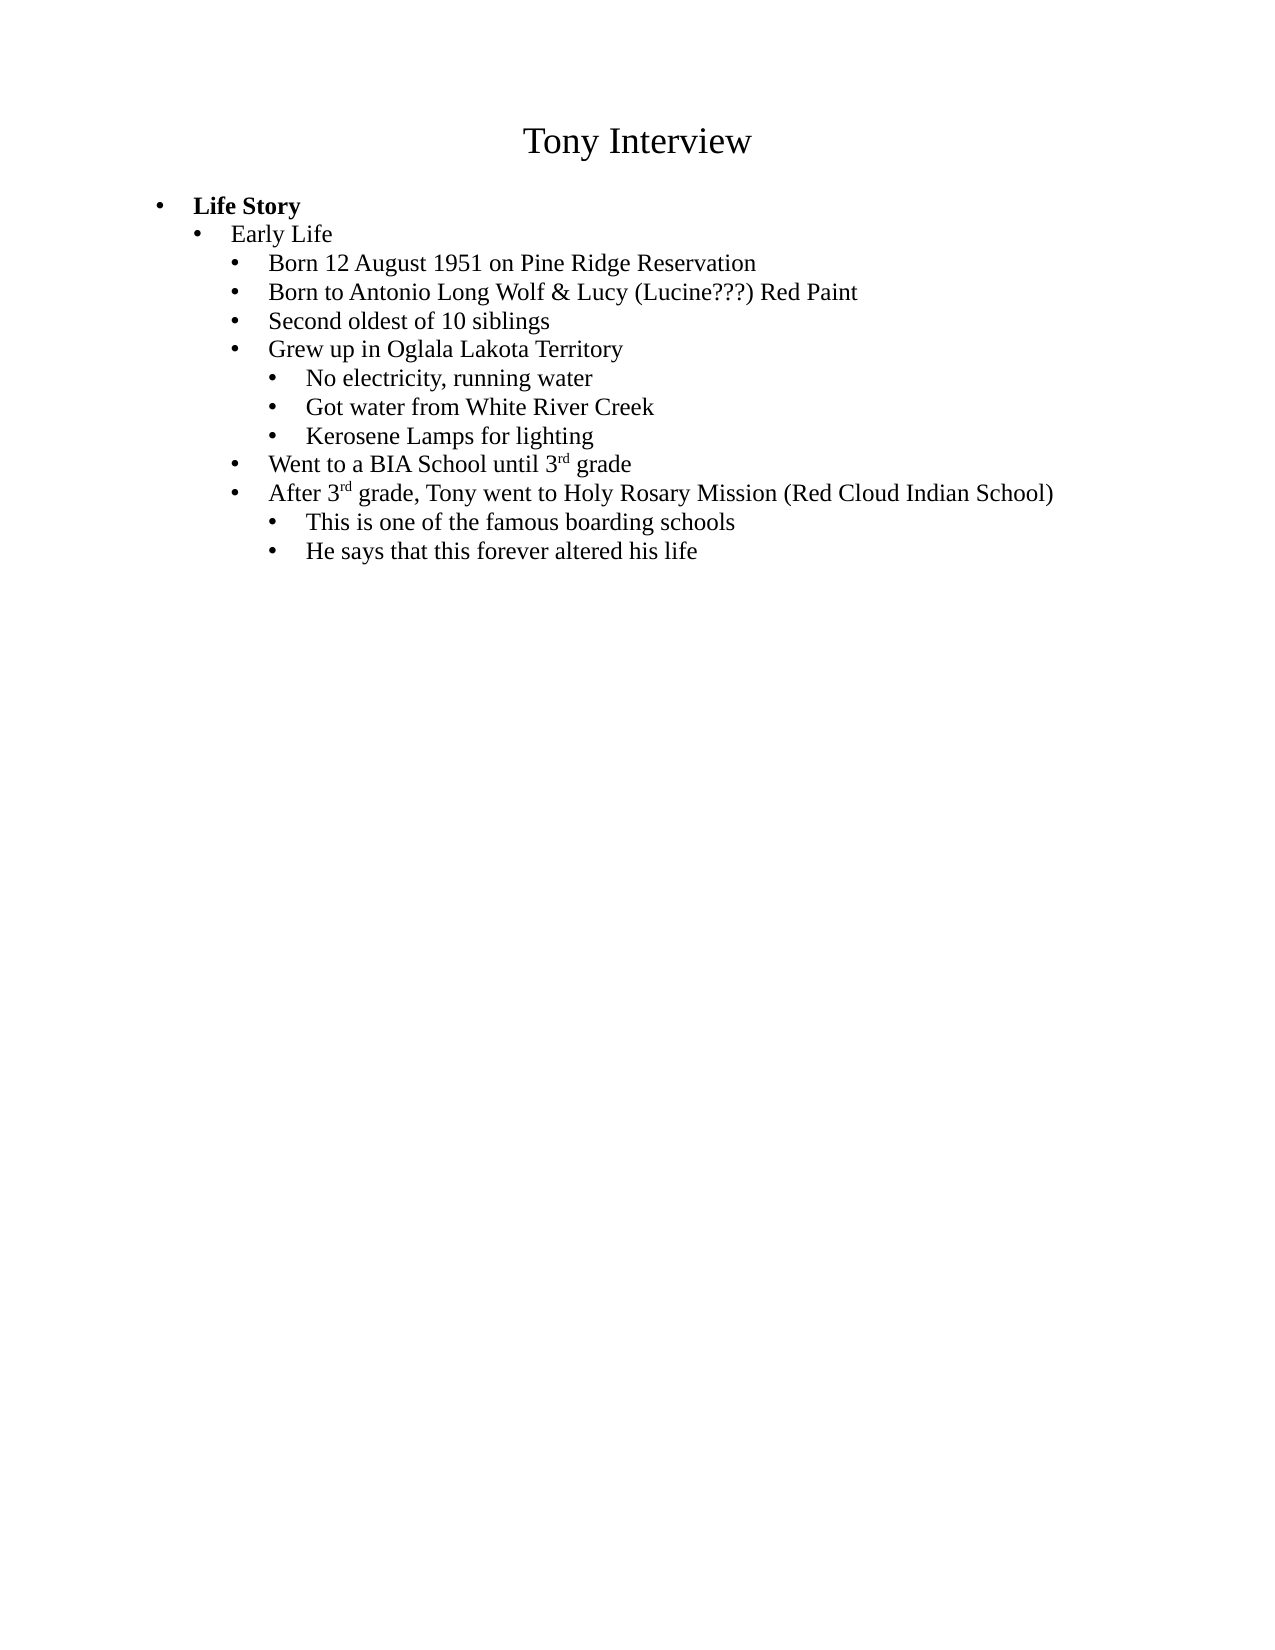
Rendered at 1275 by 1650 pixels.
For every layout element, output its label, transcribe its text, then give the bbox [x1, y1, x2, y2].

list Second oldest of 10 siblings [231, 306, 1157, 334]
list Kerosene Lamps for lighting [268, 421, 1157, 449]
list Got water from White River Creek [268, 392, 1157, 421]
list Went to a BIA School until 3rd grade [231, 449, 1157, 478]
list This is one of the famous boarding schools [268, 507, 1157, 536]
list He says that this forever altered his life [268, 536, 1157, 564]
list Early Life [193, 219, 1157, 248]
list Born 12 August 1951 on Pine Ridge Reservation [231, 248, 1157, 277]
list Born to Antonio Long Wolf & Lucy (Lucine???) Red Paint [231, 277, 1157, 306]
list No electricity, running water [268, 363, 1157, 392]
list Grew up in Oglala Lakota Territory [231, 334, 1157, 363]
list Life Story [156, 191, 1157, 219]
list After 3rd grade, Tony went to Holy Rosary Mission (Red Cloud Indian School) [231, 478, 1157, 507]
